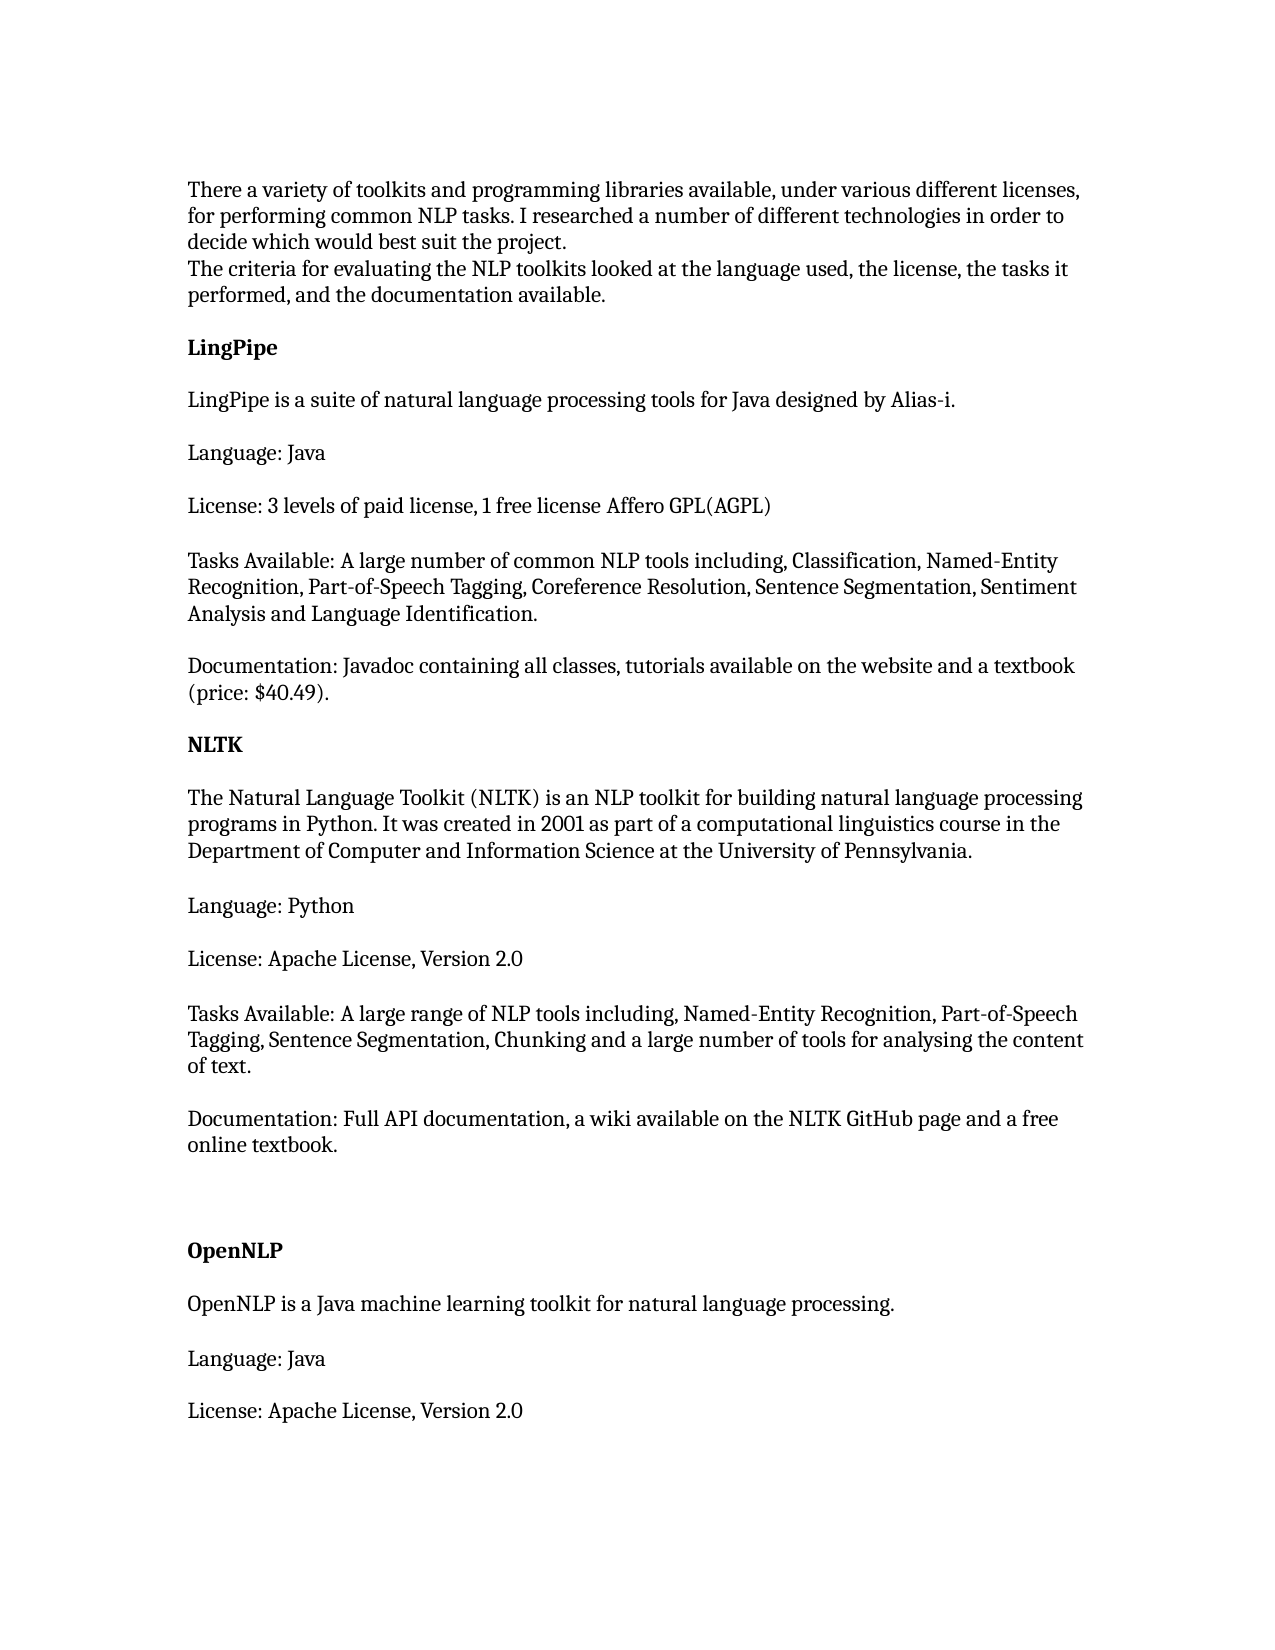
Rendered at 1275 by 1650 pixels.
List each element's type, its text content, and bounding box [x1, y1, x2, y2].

text OpenNLP [187, 1238, 1087, 1264]
text LingPipe is a suite of natural language processing tools for Java designed by Alias-i. [187, 387, 1087, 413]
text Tasks Available: A large range of NLP tools including, Named-Entity Recognition, Part-of-Speech Tagging, Sentence Segmentation, Chunking and a large number of tools for analysing the content of text. [187, 1001, 1087, 1079]
text License: 3 levels of paid license, 1 free license Affero GPL(AGPL) [187, 493, 1087, 519]
text Documentation: Full API documentation, a wiki available on the NLTK GitHub page and a free online textbook. [187, 1106, 1087, 1159]
text Language: Python [187, 893, 1087, 919]
text Tasks Available: A large number of common NLP tools including, Classification, Named-Entity Recognition, Part-of-Speech Tagging, Coreference Resolution, Sentence Segmentation, Sentiment Analysis and Language Identification. [187, 548, 1087, 627]
text Language: Java [187, 440, 1087, 466]
text LingPipe [187, 334, 1087, 361]
text There a variety of toolkits and programming libraries available, under various different licenses, for performing common NLP tasks. I researched a number of different technologies in order to decide which would best suit the project. [187, 176, 1087, 255]
text NLTK [187, 732, 1087, 758]
text License: Apache License, Version 2.0 [187, 1398, 1087, 1424]
text Language: Java [187, 1346, 1087, 1372]
text The Natural Language Toolkit (NLTK) is an NLP toolkit for building natural language processing programs in Python. It was created in 2001 as part of a computational linguistics course in the Department of Computer and Information Science at the University of Pennsylvania. [187, 785, 1087, 864]
text License: Apache License, Version 2.0 [187, 945, 1087, 972]
text OpenNLP is a Java machine learning toolkit for natural language processing. [187, 1290, 1087, 1317]
text Documentation: Javadoc containing all classes, tutorials available on the website and a textbook (price: $40.49). [187, 653, 1087, 706]
text The criteria for evaluating the NLP toolkits looked at the language used, the license, the tasks it performed, and the documentation available. [187, 255, 1087, 308]
